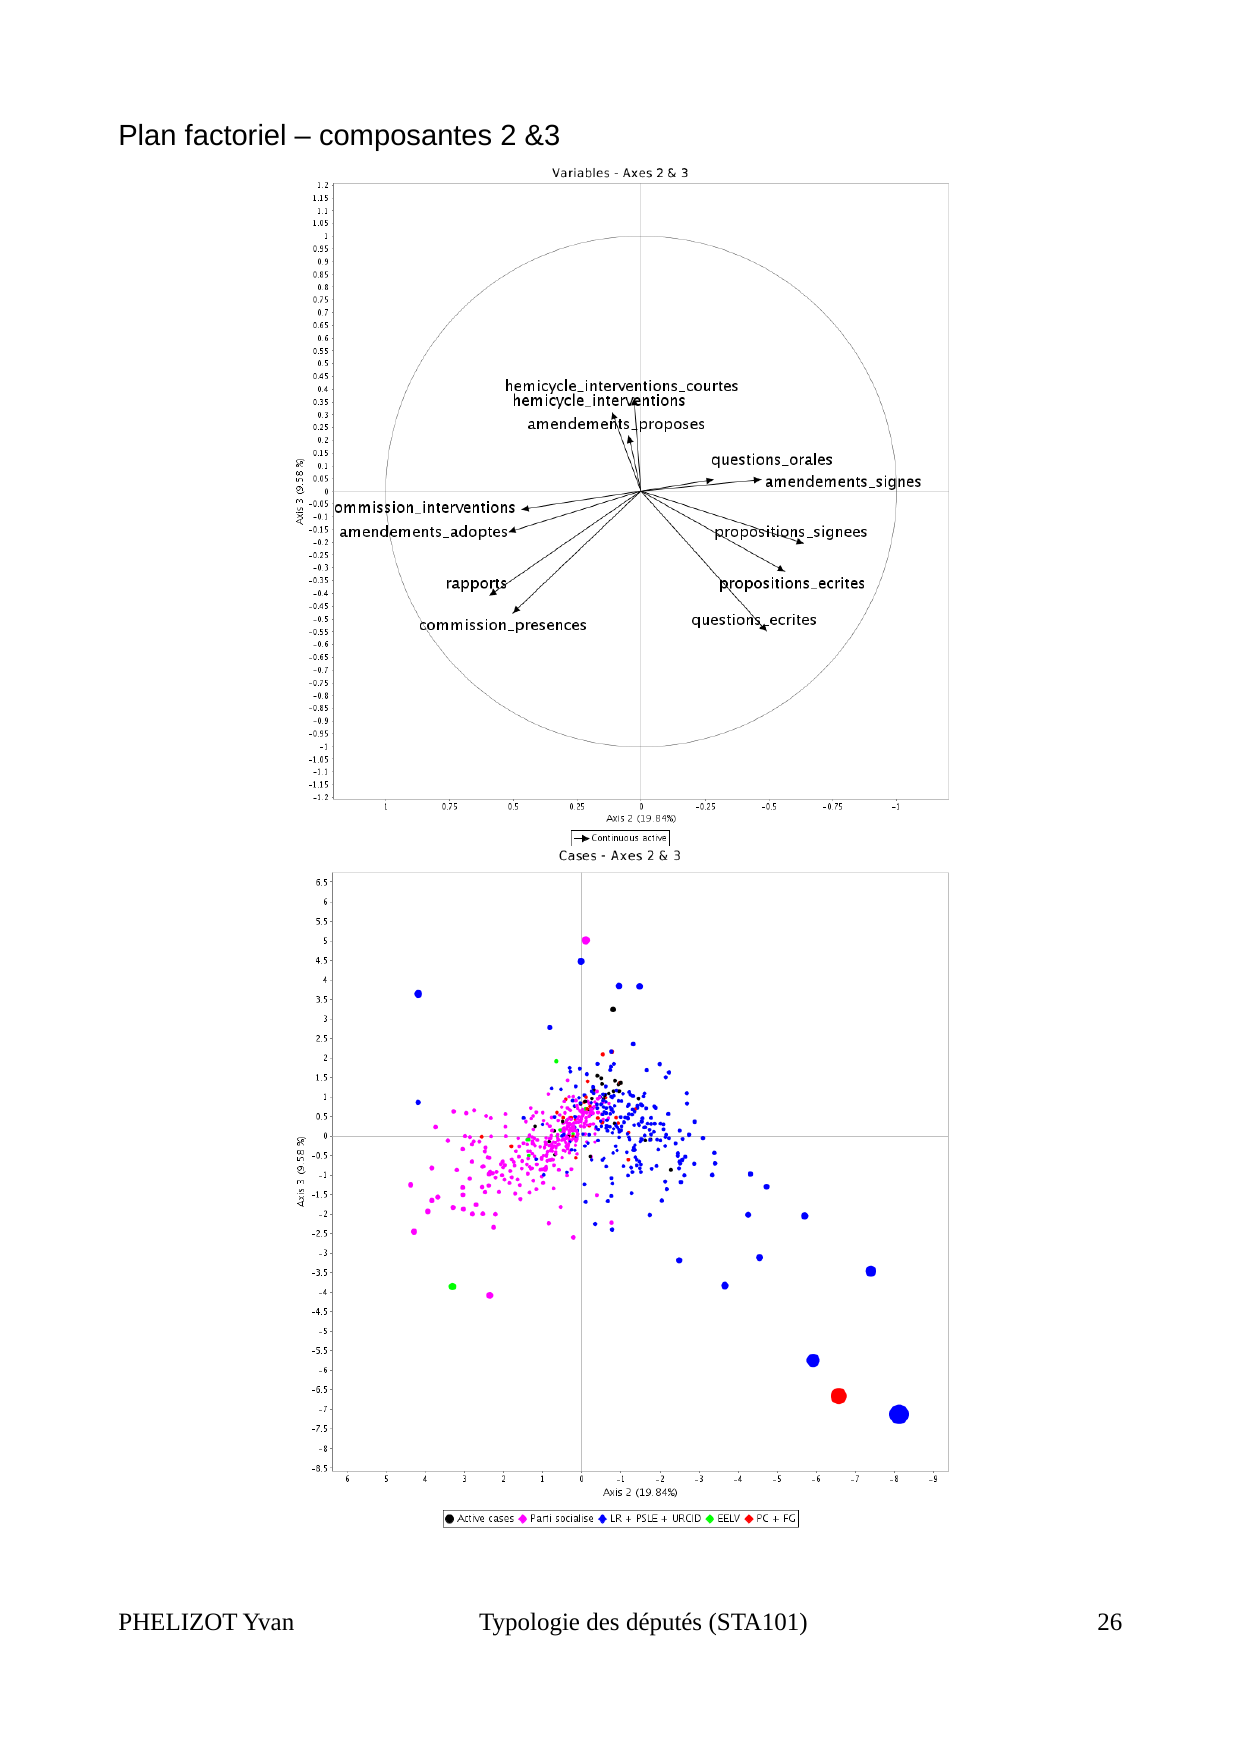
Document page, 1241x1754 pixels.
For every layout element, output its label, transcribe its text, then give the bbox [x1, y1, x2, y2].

picture [282, 164, 958, 1528]
subtitle Plan factoriel – composantes 2 &3 [118, 118, 1122, 152]
